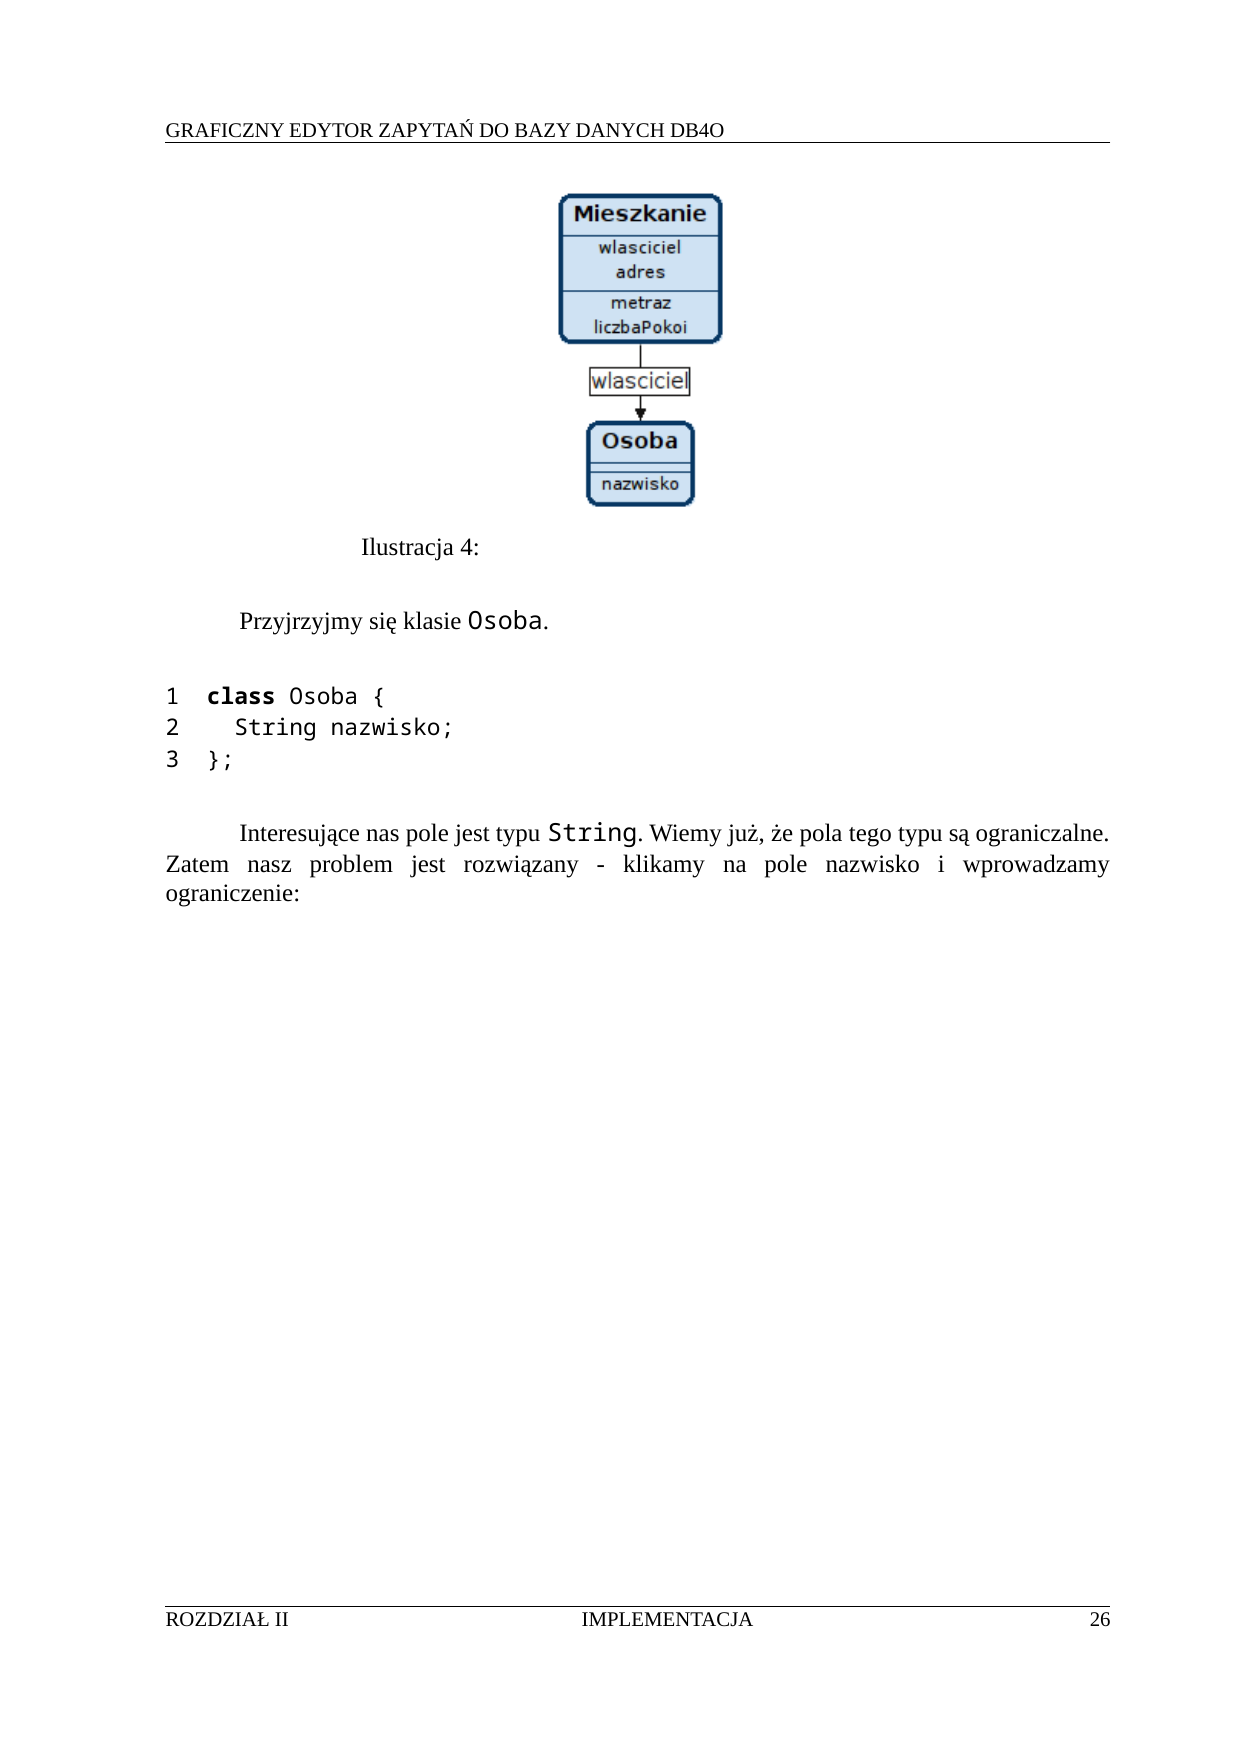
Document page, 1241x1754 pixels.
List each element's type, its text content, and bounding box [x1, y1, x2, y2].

text 3 }; [165, 743, 1110, 774]
text Przyjrzyjmy się klasie Osoba. [165, 602, 1110, 636]
text Interesujące nas pole jest typu String. Wiemy już, że pola tego typu są ograniczalne. Zatem nasz problem jest rozwiązany - klikamy na pole nazwisko i wprowadzamy ograniczenie: [165, 815, 1110, 907]
picture [361, 177, 915, 533]
text 1 class Osoba { [165, 680, 1110, 711]
text Ilustracja 4: [361, 533, 915, 561]
text 2 String nazwisko; [165, 711, 1110, 743]
